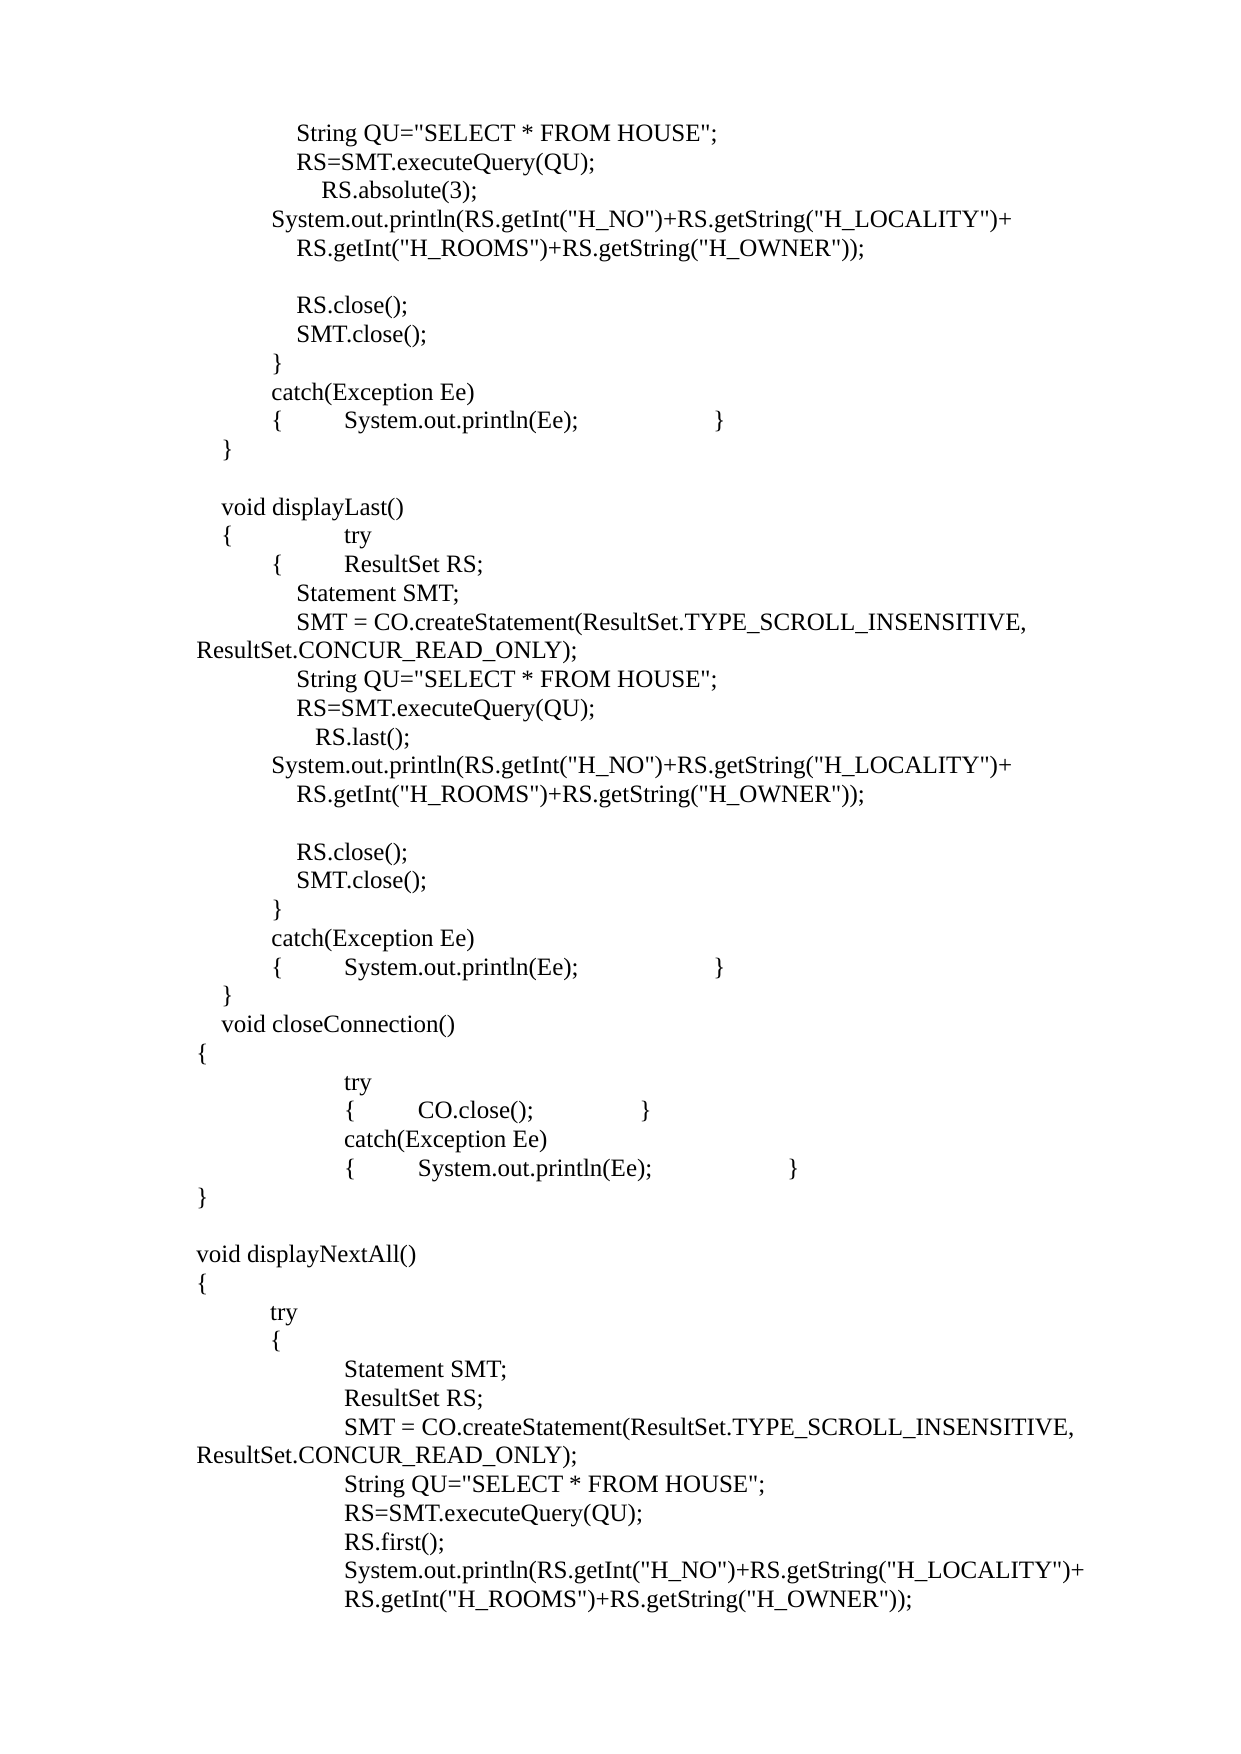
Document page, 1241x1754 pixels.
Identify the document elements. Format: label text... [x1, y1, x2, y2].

text } [196, 981, 1122, 1009]
text Statement SMT; [196, 578, 1122, 607]
text { [196, 1268, 1122, 1297]
text RS.getInt("H_ROOMS")+RS.getString("H_OWNER")); [196, 1584, 1122, 1613]
text { System.out.println(Ee); } [196, 406, 1122, 434]
text ResultSet RS; [196, 1383, 1122, 1412]
text catch(Exception Ee) [196, 923, 1122, 952]
text RS.close(); [196, 837, 1122, 866]
text RS.getInt("H_ROOMS")+RS.getString("H_OWNER")); [196, 233, 1122, 262]
text } [196, 894, 1122, 923]
text } [196, 434, 1122, 463]
text RS.last(); [196, 722, 1122, 751]
text { try [196, 521, 1122, 549]
text RS.absolute(3); [196, 176, 1122, 204]
text try [196, 1297, 1122, 1326]
text { ResultSet RS; [196, 549, 1122, 578]
text SMT = CO.createStatement(ResultSet.TYPE_SCROLL_INSENSITIVE, ResultSet.CONCUR_READ_ONLY); [196, 607, 1122, 664]
text SMT.close(); [196, 866, 1122, 894]
text { System.out.println(Ee); } [196, 1153, 1122, 1182]
text System.out.println(RS.getInt("H_NO")+RS.getString("H_LOCALITY")+ [196, 1556, 1122, 1584]
text SMT.close(); [196, 319, 1122, 348]
text try [196, 1067, 1122, 1096]
text Statement SMT; [196, 1354, 1122, 1383]
text { CO.close(); } [196, 1096, 1122, 1124]
text System.out.println(RS.getInt("H_NO")+RS.getString("H_LOCALITY")+ [196, 204, 1122, 233]
text { [196, 1038, 1122, 1067]
text RS=SMT.executeQuery(QU); [196, 1498, 1122, 1527]
text void displayLast() [196, 492, 1122, 521]
text RS.getInt("H_ROOMS")+RS.getString("H_OWNER")); [196, 779, 1122, 808]
text } [196, 1182, 1122, 1211]
text RS=SMT.executeQuery(QU); [196, 693, 1122, 722]
text { System.out.println(Ee); } [196, 952, 1122, 981]
text { [196, 1326, 1122, 1354]
text RS.first(); [196, 1527, 1122, 1556]
text System.out.println(RS.getInt("H_NO")+RS.getString("H_LOCALITY")+ [196, 751, 1122, 779]
text String QU="SELECT * FROM HOUSE"; [196, 664, 1122, 693]
text } [196, 348, 1122, 377]
text RS.close(); [196, 291, 1122, 319]
text void displayNextAll() [196, 1239, 1122, 1268]
text RS=SMT.executeQuery(QU); [196, 147, 1122, 176]
text SMT = CO.createStatement(ResultSet.TYPE_SCROLL_INSENSITIVE, ResultSet.CONCUR_READ_ONLY); [196, 1412, 1122, 1469]
text String QU="SELECT * FROM HOUSE"; [196, 1469, 1122, 1498]
text String QU="SELECT * FROM HOUSE"; [196, 118, 1122, 147]
text void closeConnection() [196, 1009, 1122, 1038]
text catch(Exception Ee) [196, 377, 1122, 406]
text catch(Exception Ee) [196, 1124, 1122, 1153]
